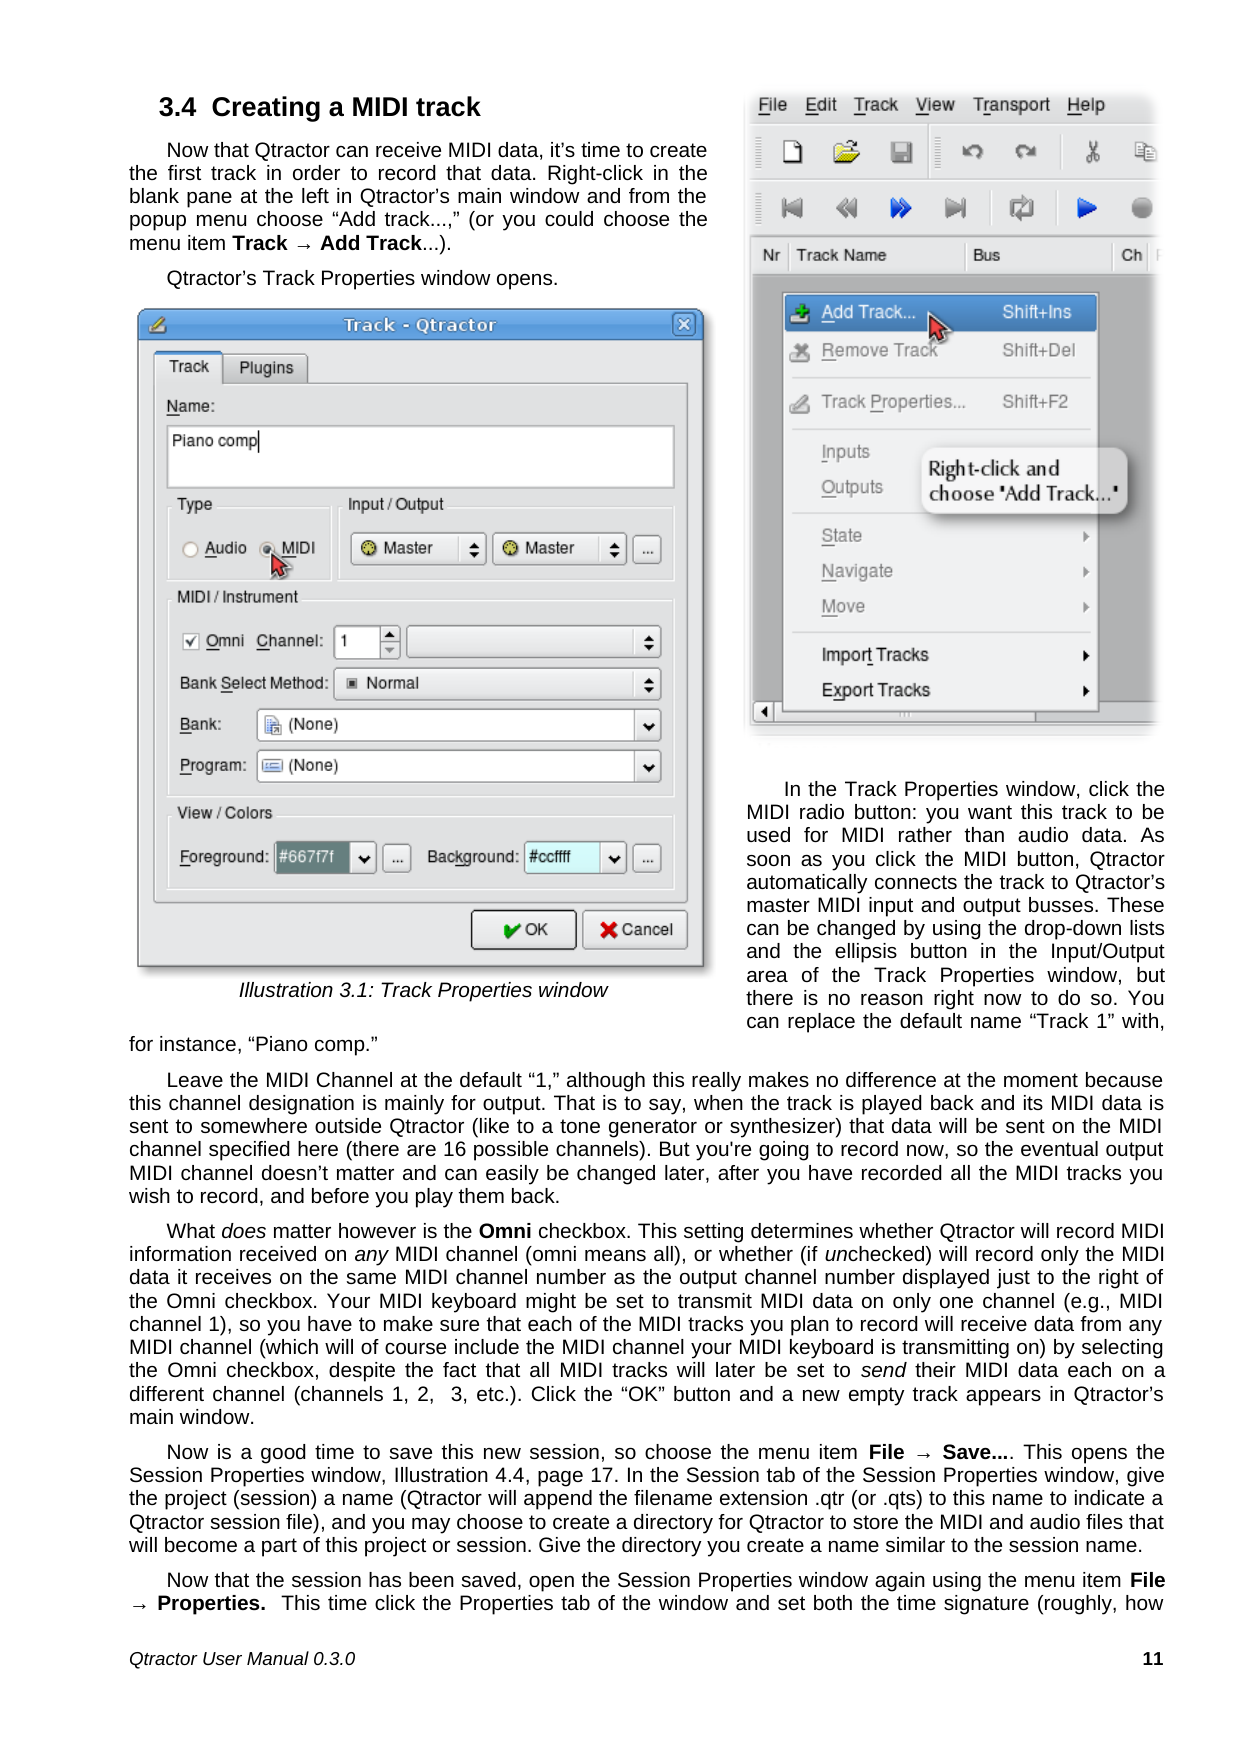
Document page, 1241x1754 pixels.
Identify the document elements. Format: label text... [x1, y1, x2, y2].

text Now that the session has been saved, open the Session Properties window again using the menu item File → Properties. This time click the Properties tab of the window and set both the time signature (roughly, how [129, 1569, 1166, 1615]
text Now is a good time to save this new session, so choose the menu item File → Save.... This opens the Session Properties window, Illustration 4.4, page 17. In the Session tab of the Session Properties window, give the project (session) a name (Qtractor will append the filename extension .qtr (or .qts) to this name to indicate a Qtractor session file), and you may choose to create a directory for Qtractor to store the MIDI and audio files that will become a part of this project or session. Give the directory you create a name similar to the session name. [129, 1441, 1166, 1557]
text In the Track Properties window, click the MIDI radio button: you want this track to be used for MIDI rather than audio data. As soon as you click the MIDI button, Qtractor automatically connects the track to Qtractor’s master MIDI input and output busses. These can be changed by using the drop-down lists and the ellipsis button in the Input/Output area of the Track Properties window, but there is no reason right now to do so. You can replace the default name “Track 1” with, for instance, “Piano comp.” [129, 302, 1166, 1056]
text Now that Qtractor can receive MIDI data, it’s time to create the first track in order to record that data. Right-click in the blank pane at the left in Qtractor’s main window and from the popup menu choose “Add track...,” (or you could choose the menu item Track → Add Track...). [129, 138, 738, 254]
text Leave the MIDI Channel at the default “1,” although this really makes no difference at the moment because this channel designation is mainly for output. That is to say, when the track is played back and its MIDI data is sent to somewhere outside Qtractor (like to a tone generator or synthesizer) that data will be sent on the MIDI channel specified here (there are 16 possible channels). But you're going to record now, so the eventual output MIDI channel doesn’t matter and can easily be changed later, after you have recorded all the MIDI tracks you wish to record, and before you play them back. [129, 1068, 1166, 1207]
picture [132, 303, 716, 979]
text What does matter however is the Omni checkbox. This setting determines whether Qtractor will record MIDI information received on any MIDI channel (omni means all), or whether (if unchecked) will record only the MIDI data it receives on the same MIDI channel number as the output channel number displayed just to the right of the Omni checkbox. Your MIDI keyboard might be set to transmit MIDI data on only one channel (e.g., MIDI channel 1), so you have to make sure that each of the MIDI tracks you plan to record will receive data from any MIDI channel (which will of course include the MIDI channel your MIDI keyboard is transmitting on) by selecting the Omni checkbox, despite the fact that all MIDI tracks will later be set to send their MIDI data each on a different channel (channels 1, 2, 3, etc.). Click the “OK” button and a new empty track appears in Qtractor’s main window. [129, 1219, 1166, 1428]
text [132, 1001, 716, 1027]
subtitle Creating a MIDI track [129, 91, 738, 122]
picture [738, 83, 1166, 748]
text Qtractor’s Track Properties window opens. [129, 266, 738, 303]
text Illustration 3.1: Track Properties window [132, 979, 716, 1001]
